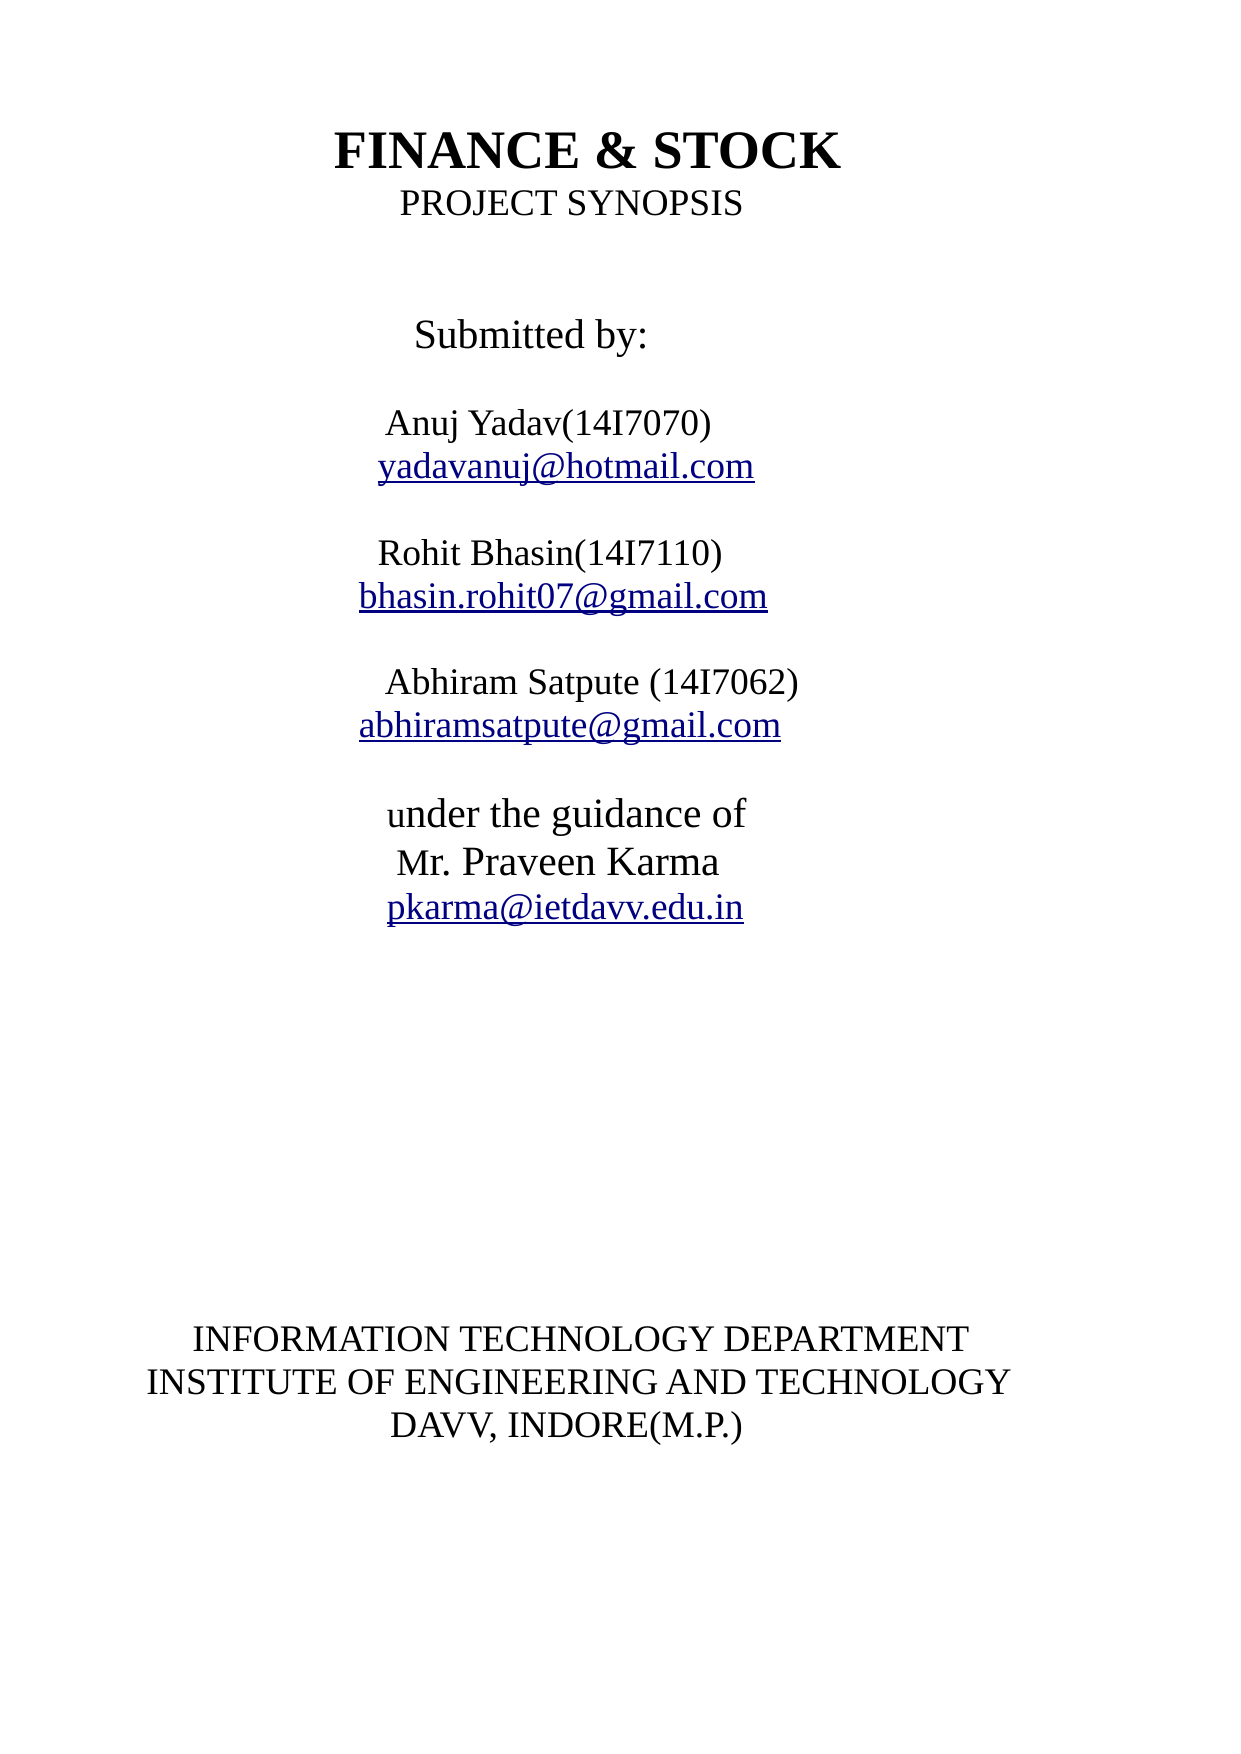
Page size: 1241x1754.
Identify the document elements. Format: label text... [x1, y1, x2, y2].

text pkarma@ietdavv.edu.in [118, 885, 1122, 928]
text Anuj Yadav(14I7070) [118, 401, 1122, 444]
text DAVV, INDORE(M.P.) [118, 1402, 1122, 1445]
text Mr. Praveen Karma [118, 837, 1122, 885]
text yadavanuj@hotmail.com [118, 444, 1122, 487]
text PROJECT SYNOPSIS [118, 180, 1122, 223]
text FINANCE & STOCK [118, 118, 1122, 180]
text bhasin.rohit07@gmail.com [118, 573, 1122, 616]
text Submitted by: [118, 310, 1122, 358]
text abhiramsatpute@gmail.com [118, 703, 1122, 746]
text Rohit Bhasin(14I7110) [118, 530, 1122, 573]
text INFORMATION TECHNOLOGY DEPARTMENT [118, 1316, 1122, 1359]
text INSTITUTE OF ENGINEERING AND TECHNOLOGY [118, 1359, 1122, 1402]
text Abhiram Satpute (14I7062) [118, 659, 1122, 703]
text under the guidance of [118, 789, 1122, 837]
